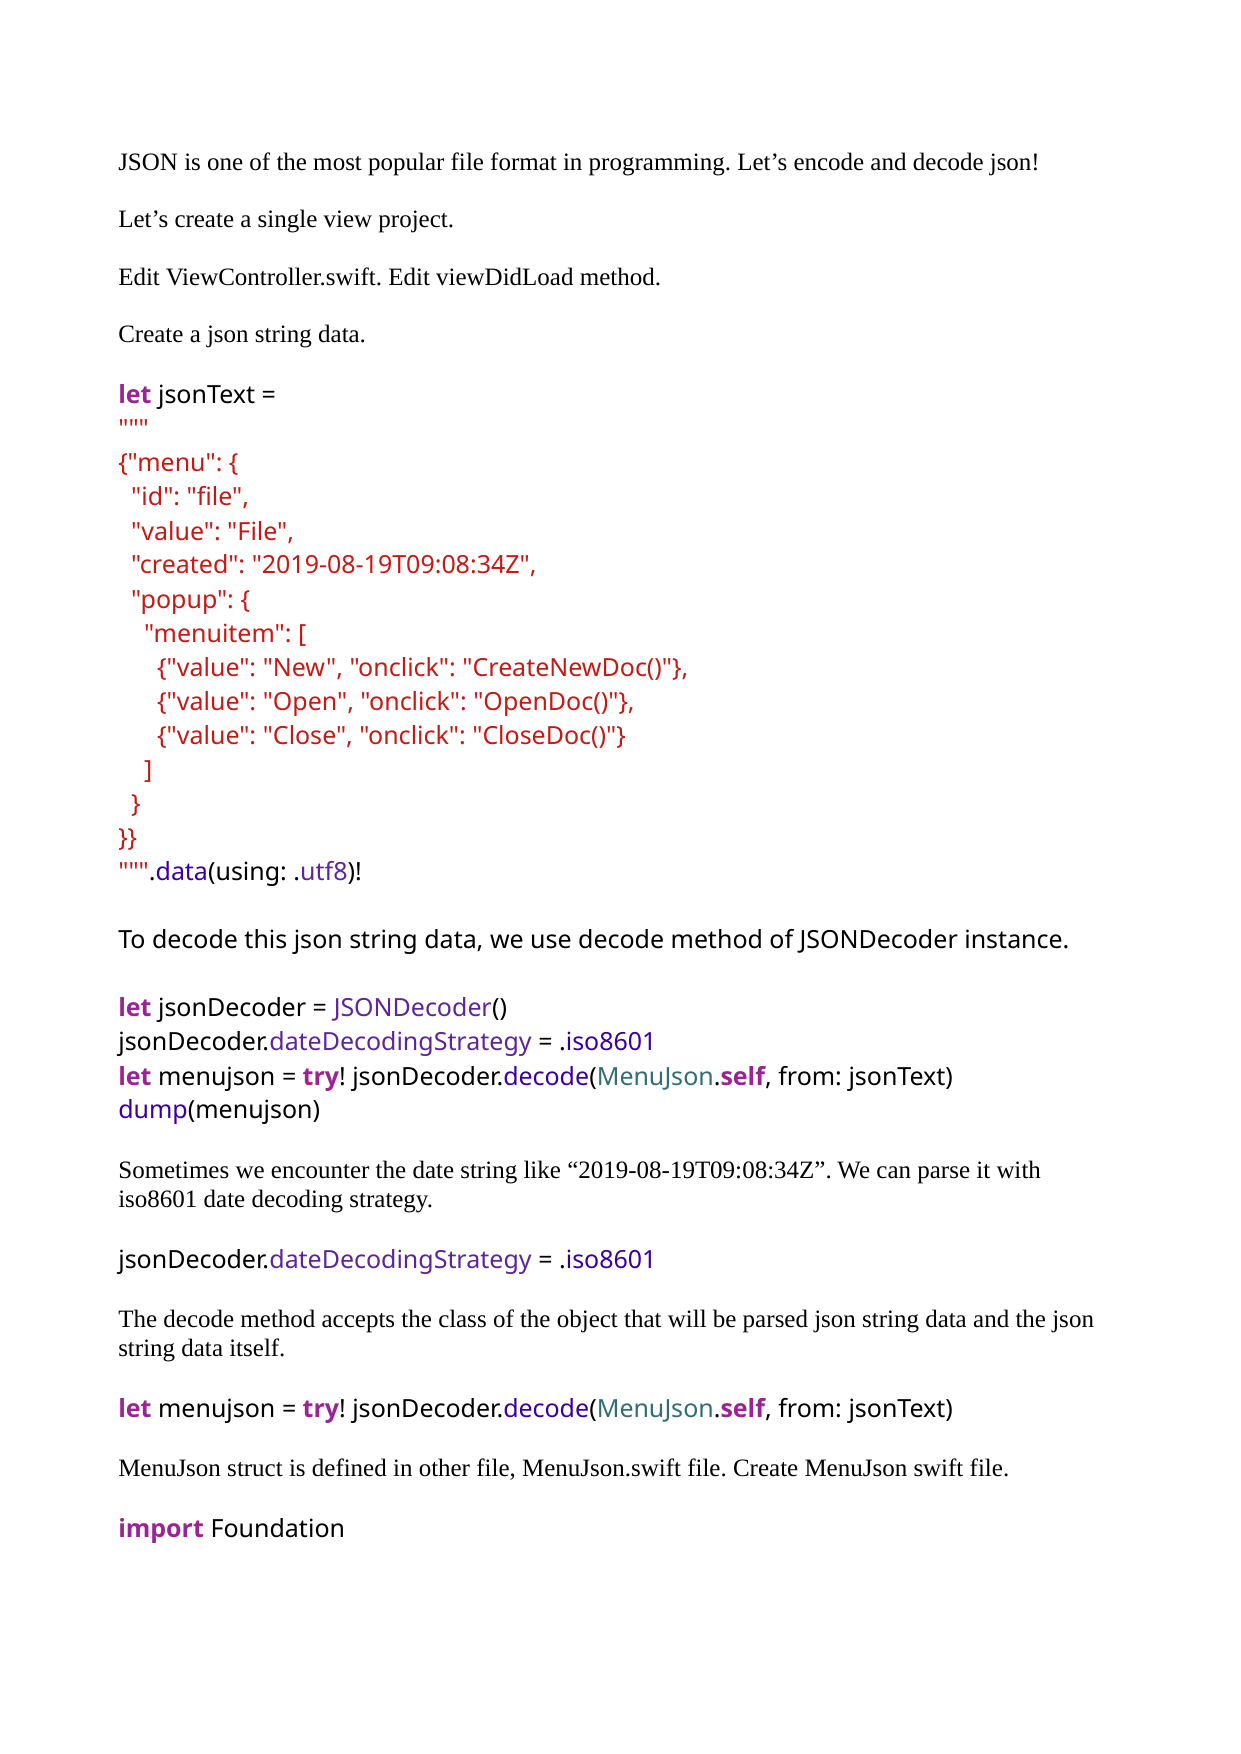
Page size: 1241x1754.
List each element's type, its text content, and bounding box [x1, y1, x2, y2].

text Edit ViewController.swift. Edit viewDidLoad method. [118, 262, 1122, 291]
text JSON is one of the most popular file format in programming. Let’s encode and decode json! [118, 147, 1122, 176]
text Let’s create a single view project. [118, 204, 1122, 233]
text "popup": { [118, 581, 1122, 615]
text The decode method accepts the class of the object that will be parsed json string data and the json string data itself. [118, 1304, 1122, 1362]
text """.data(using: .utf8)! [118, 854, 1122, 888]
text jsonDecoder.dateDecodingStrategy = .iso8601 [118, 1241, 1122, 1275]
text } [118, 786, 1122, 820]
text To decode this json string data, we use decode method of JSONDecoder instance. [118, 922, 1122, 956]
text {"value": "Close", "onclick": "CloseDoc()"} [118, 717, 1122, 752]
text {"value": "New", "onclick": "CreateNewDoc()"}, [118, 649, 1122, 683]
text Sometimes we encounter the date string like “2019-08-19T09:08:34Z”. We can parse it with iso8601 date decoding strategy. [118, 1155, 1122, 1212]
text let jsonText = [118, 377, 1122, 411]
text let jsonDecoder = JSONDecoder() [118, 990, 1122, 1024]
text let menujson = try! jsonDecoder.decode(MenuJson.self, from: jsonText) [118, 1058, 1122, 1092]
text Create a json string data. [118, 319, 1122, 348]
text """ [118, 411, 1122, 445]
text "menuitem": [ [118, 615, 1122, 649]
text jsonDecoder.dateDecodingStrategy = .iso8601 [118, 1024, 1122, 1058]
text }} [118, 820, 1122, 854]
text {"value": "Open", "onclick": "OpenDoc()"}, [118, 683, 1122, 717]
text dump(menujson) [118, 1092, 1122, 1126]
text "created": "2019-08-19T09:08:34Z", [118, 547, 1122, 581]
text "id": "file", [118, 479, 1122, 513]
text {"menu": { [118, 445, 1122, 479]
text import Foundation [118, 1511, 1122, 1545]
text MenuJson struct is defined in other file, MenuJson.swift file. Create MenuJson swift file. [118, 1453, 1122, 1482]
text let menujson = try! jsonDecoder.decode(MenuJson.self, from: jsonText) [118, 1390, 1122, 1424]
text ] [118, 752, 1122, 786]
text "value": "File", [118, 513, 1122, 547]
